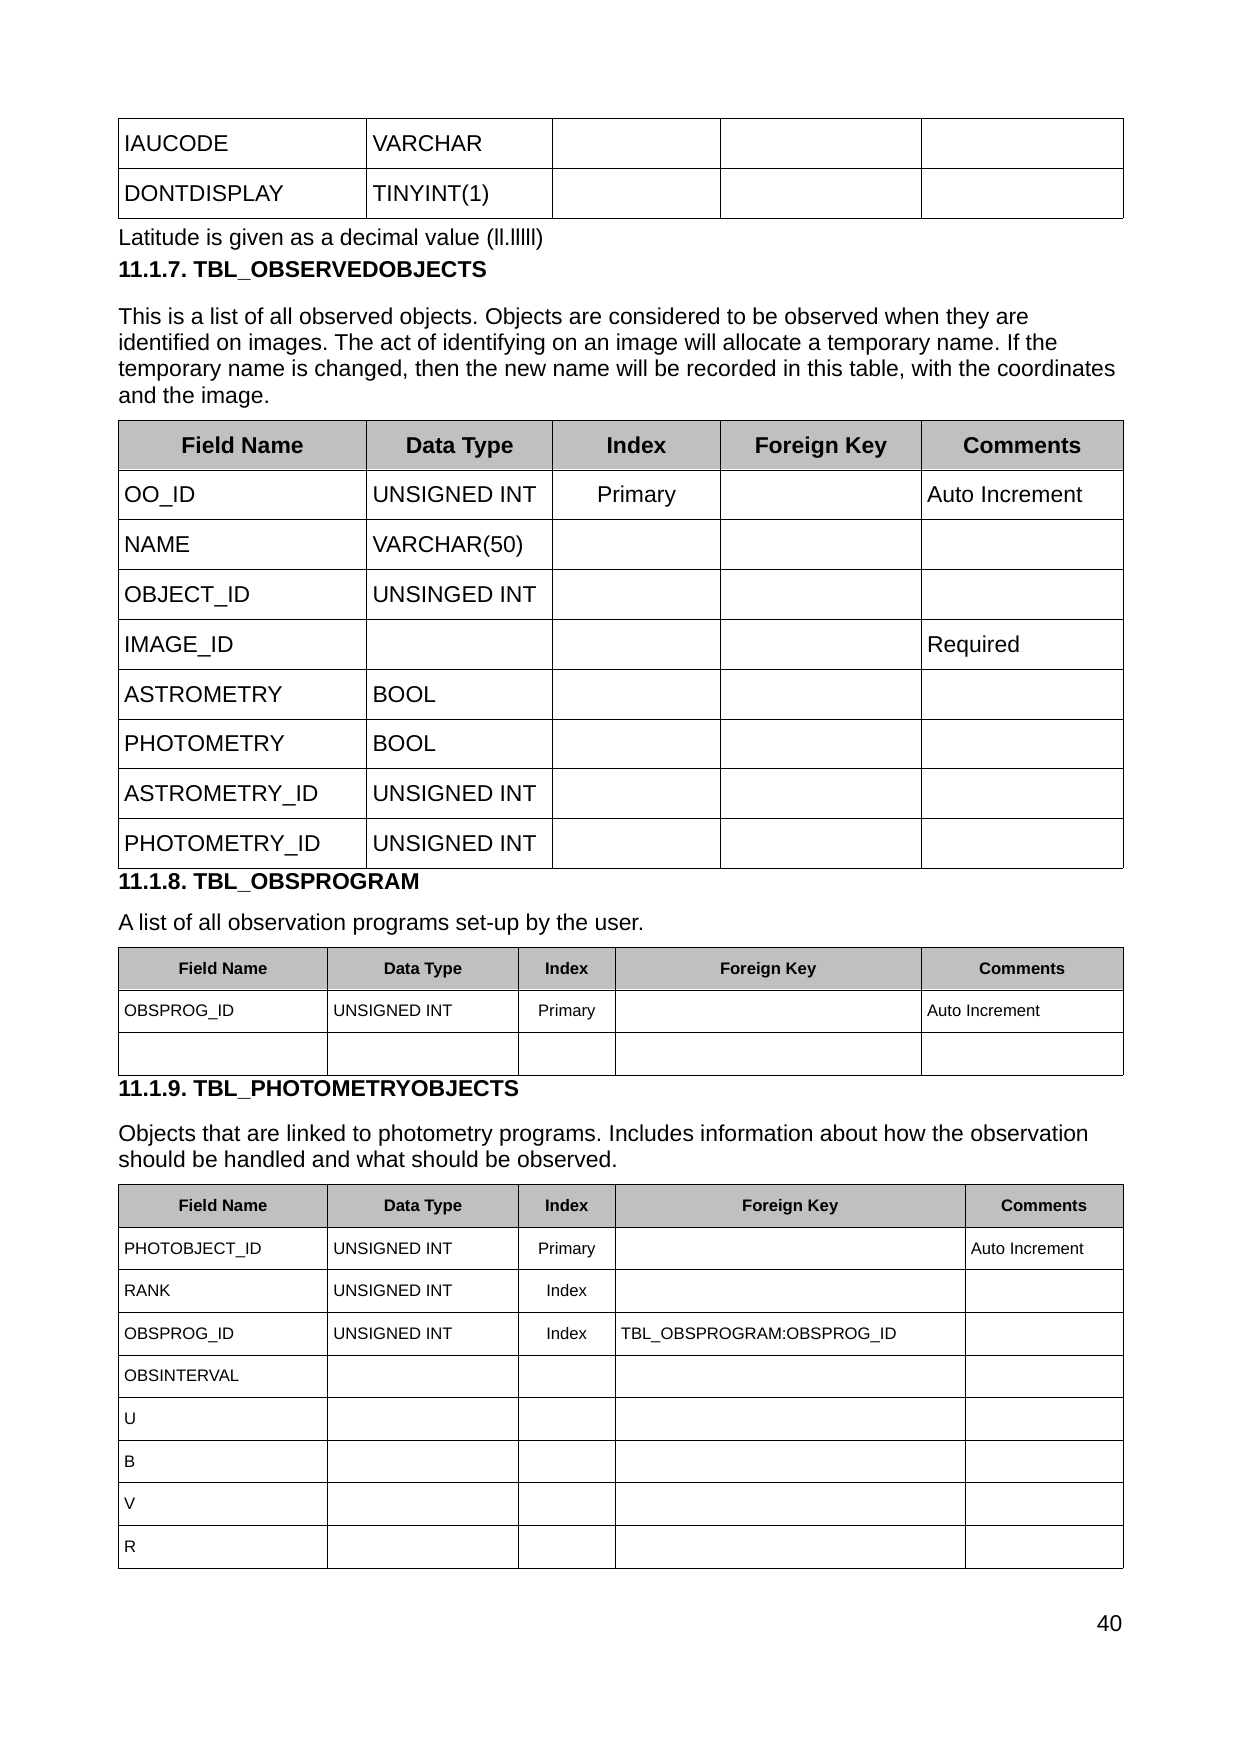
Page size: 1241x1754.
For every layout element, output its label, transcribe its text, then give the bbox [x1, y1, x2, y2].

table_cell Required [922, 620, 1123, 669]
table_cell [721, 670, 921, 718]
table_cell Primary [519, 991, 615, 1032]
table_cell [519, 1398, 615, 1440]
table_cell [922, 169, 1123, 218]
table_cell [922, 670, 1123, 718]
table_cell [721, 471, 921, 519]
table_cell [966, 1356, 1123, 1397]
table_cell [553, 520, 720, 569]
table_cell [922, 720, 1123, 768]
table_cell IAUCODE [119, 119, 366, 168]
table_cell [553, 819, 720, 868]
table_cell [922, 520, 1123, 569]
table_header Foreign Key [616, 948, 921, 989]
table_cell U [119, 1398, 327, 1440]
table_cell [616, 1270, 965, 1312]
table_cell [966, 1270, 1123, 1312]
subtitle TBL_PHOTOMETRYOBJECTS [118, 1076, 1122, 1101]
table_cell Index [519, 1270, 615, 1312]
text Objects that are linked to photometry programs. Includes information about how the observation should be handled and what should be observed. [118, 1101, 1122, 1172]
table_cell Auto Increment [966, 1228, 1123, 1269]
table_cell UNSIGNED INT [328, 1228, 518, 1269]
table_cell [616, 1483, 965, 1525]
table_cell [616, 1398, 965, 1440]
table_cell [328, 1356, 518, 1397]
subtitle TBL_OBSERVEDOBJECTS [118, 256, 1122, 282]
table_cell UNSIGNED INT [328, 1270, 518, 1312]
table_cell [328, 1483, 518, 1525]
table_cell BOOL [367, 720, 552, 768]
table_header Comments [966, 1185, 1123, 1227]
table_cell [553, 570, 720, 619]
table_cell [616, 1356, 965, 1397]
table_cell PHOTOBJECT_ID [119, 1228, 327, 1269]
table_header Comments [922, 421, 1123, 469]
table_cell OBJECT_ID [119, 570, 366, 619]
table_header Index [553, 421, 720, 469]
table_cell [721, 769, 921, 818]
table_cell [922, 819, 1123, 868]
table_cell Primary [519, 1228, 615, 1269]
table_cell [519, 1033, 615, 1075]
table_header Field Name [119, 1185, 327, 1227]
table_cell TINYINT(1) [367, 169, 552, 218]
table_header Data Type [328, 948, 518, 989]
table_cell OBSINTERVAL [119, 1356, 327, 1397]
table_cell [553, 720, 720, 768]
table_cell [328, 1398, 518, 1440]
table_cell [328, 1526, 518, 1567]
table_cell [966, 1483, 1123, 1525]
table_cell [922, 769, 1123, 818]
table_header Field Name [119, 948, 327, 989]
table_cell [966, 1398, 1123, 1440]
table_cell [553, 620, 720, 669]
table_cell [519, 1483, 615, 1525]
table_cell [616, 1228, 965, 1269]
text This is a list of all observed objects. Objects are considered to be observed when they are identified on images. The act of identifying on an image will allocate a temporary name. If the temporary name is changed, then the new name will be recorded in this table, with the coordinates and the image. [118, 282, 1122, 408]
table_cell VARCHAR [367, 119, 552, 168]
table_cell R [119, 1526, 327, 1567]
table_cell [367, 620, 552, 669]
table_cell ASTROMETRY [119, 670, 366, 718]
table_cell [966, 1313, 1123, 1354]
table_cell PHOTOMETRY [119, 720, 366, 768]
table_cell [721, 819, 921, 868]
table_cell UNSIGNED INT [328, 1313, 518, 1354]
table_cell [553, 169, 720, 218]
table_cell Index [519, 1313, 615, 1354]
table_cell PHOTOMETRY_ID [119, 819, 366, 868]
table_cell [721, 570, 921, 619]
table_cell RANK [119, 1270, 327, 1312]
table_cell [616, 1033, 921, 1075]
table_cell BOOL [367, 670, 552, 718]
table_header Index [519, 948, 615, 989]
table_cell Auto Increment [922, 471, 1123, 519]
table_cell [721, 620, 921, 669]
table_cell OO_ID [119, 471, 366, 519]
table_header Data Type [328, 1185, 518, 1227]
table_cell [721, 520, 921, 569]
table_cell UNSIGNED INT [367, 769, 552, 818]
table_cell Auto Increment [922, 991, 1123, 1032]
table_cell [966, 1441, 1123, 1482]
table_cell [966, 1526, 1123, 1567]
table_header Foreign Key [721, 421, 921, 469]
table_cell [519, 1526, 615, 1567]
table_cell OBSPROG_ID [119, 991, 327, 1032]
table_cell OBSPROG_ID [119, 1313, 327, 1354]
table_cell [922, 570, 1123, 619]
text A list of all observation programs set-up by the user. [118, 894, 1122, 935]
table_cell UNSINGED INT [367, 570, 552, 619]
table_cell [616, 1526, 965, 1567]
table_header Data Type [367, 421, 552, 469]
table_cell [553, 119, 720, 168]
table_cell UNSIGNED INT [367, 471, 552, 519]
table_cell B [119, 1441, 327, 1482]
table_cell ASTROMETRY_ID [119, 769, 366, 818]
table_cell [721, 119, 921, 168]
table_cell [922, 1033, 1123, 1075]
table_header Comments [922, 948, 1123, 989]
table_cell V [119, 1483, 327, 1525]
table_cell NAME [119, 520, 366, 569]
table_cell [721, 720, 921, 768]
table_cell Primary [553, 471, 720, 519]
subtitle TBL_OBSPROGRAM [118, 869, 1122, 894]
table_cell VARCHAR(50) [367, 520, 552, 569]
table_cell [328, 1033, 518, 1075]
table_cell [922, 119, 1123, 168]
table_cell [119, 1033, 327, 1075]
table_cell [616, 991, 921, 1032]
table_cell [328, 1441, 518, 1482]
table_header Foreign Key [616, 1185, 965, 1227]
table_cell UNSIGNED INT [367, 819, 552, 868]
table_header Index [519, 1185, 615, 1227]
table_cell [519, 1356, 615, 1397]
table_cell TBL_OBSPROGRAM:OBSPROG_ID [616, 1313, 965, 1354]
table_header Field Name [119, 421, 366, 469]
table_cell UNSIGNED INT [328, 991, 518, 1032]
table_cell [616, 1441, 965, 1482]
table_cell IMAGE_ID [119, 620, 366, 669]
text Latitude is given as a decimal value (ll.lllll) [118, 224, 1122, 250]
table_cell DONTDISPLAY [119, 169, 366, 218]
table_cell [553, 769, 720, 818]
table_cell [721, 169, 921, 218]
table_cell [553, 670, 720, 718]
table_cell [519, 1441, 615, 1482]
